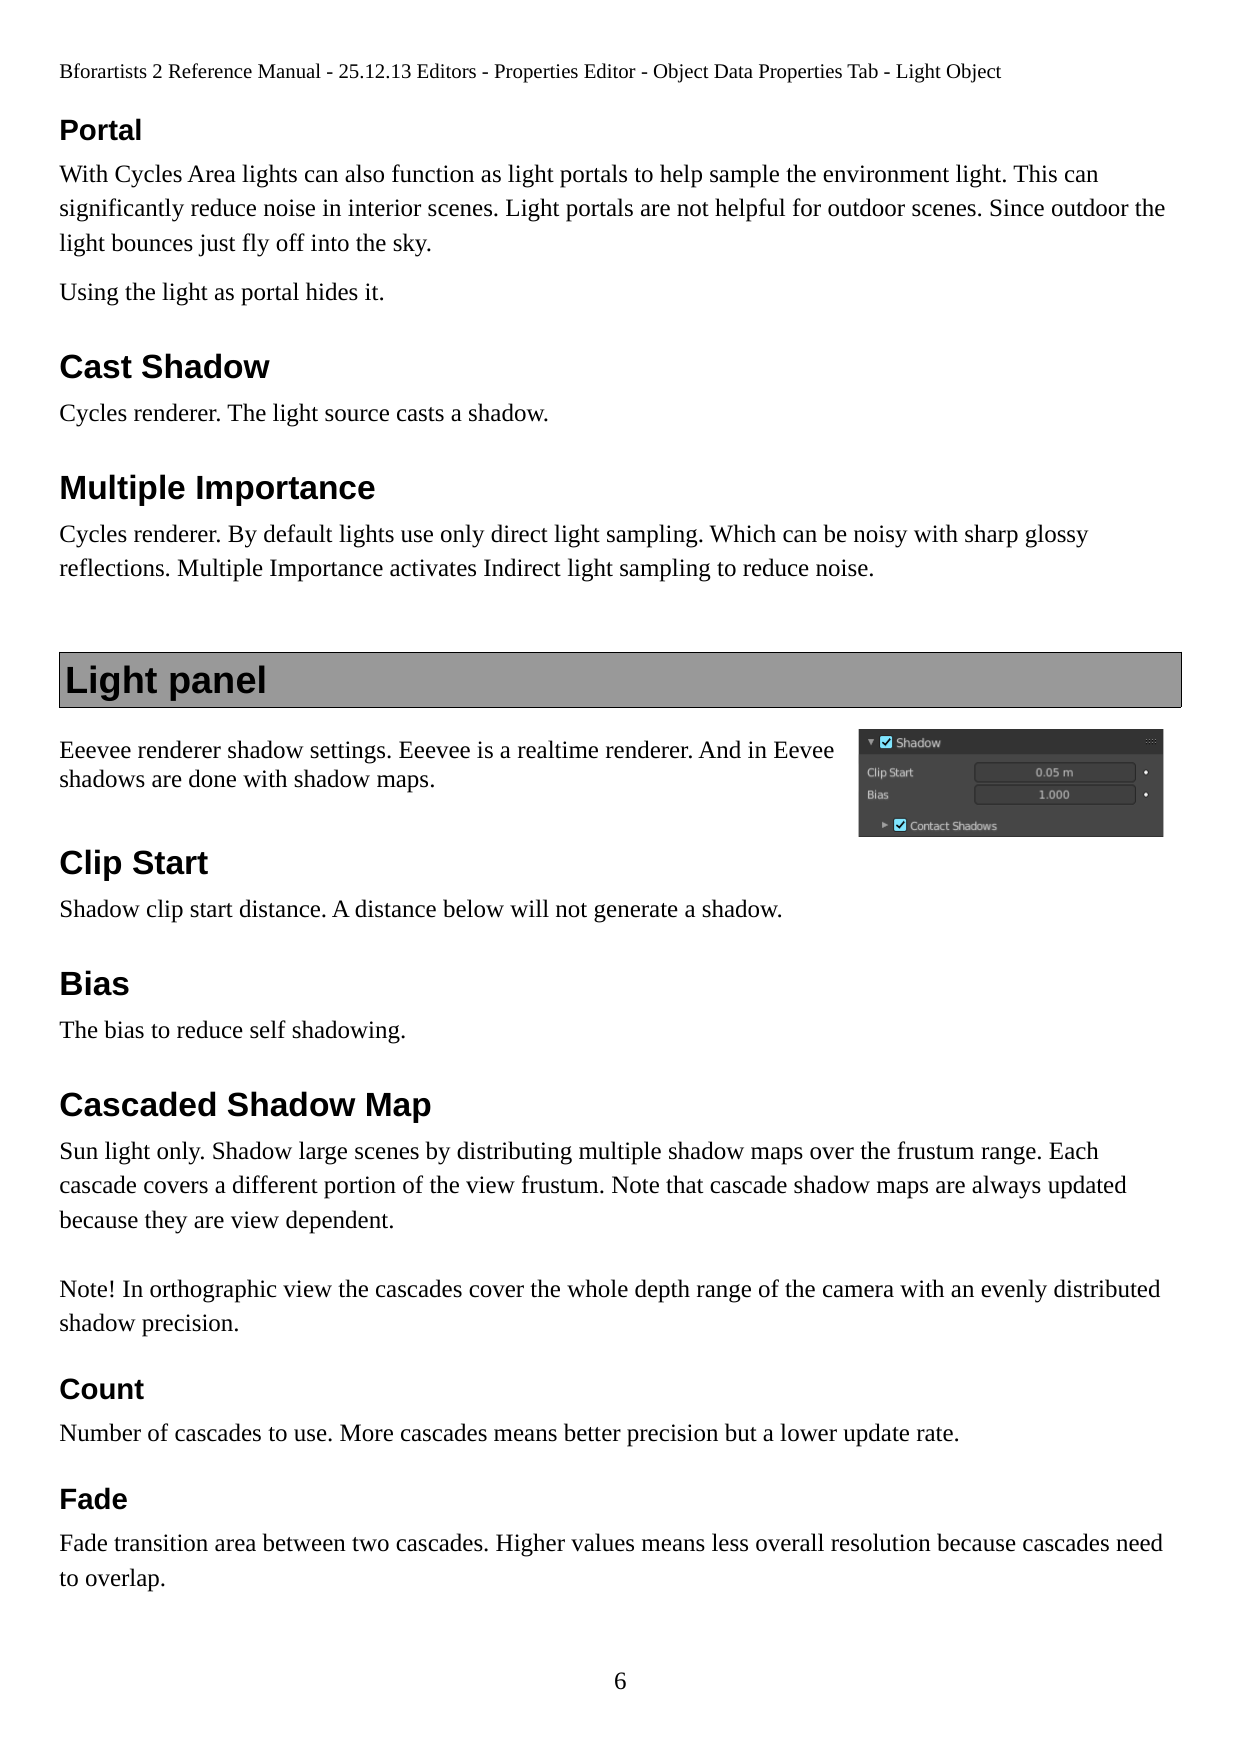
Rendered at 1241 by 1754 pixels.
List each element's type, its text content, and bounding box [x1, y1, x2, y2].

subtitle Count [59, 1372, 1181, 1406]
text Sun light only. Shadow large scenes by distributing multiple shadow maps over the frustum range. Each cascade covers a different portion of the view frustum. Note that cascade shadow maps are always updated because they are view dependent. Note! In orthographic view the cascades cover the whole depth range of the camera with an evenly distributed shadow precision. [59, 1136, 1181, 1337]
text Eeevee renderer shadow settings. Eeevee is a realtime renderer. And in Eevee shadows are done with shadow maps. [59, 736, 858, 793]
subtitle Cast Shadow [59, 347, 1181, 385]
subtitle Cascaded Shadow Map [59, 1085, 1181, 1123]
table_header Light panel [60, 653, 1181, 707]
text With Cycles Area lights can also function as light portals to help sample the environment light. This can significantly reduce noise in interior scenes. Light portals are not helpful for outdoor scenes. Since outdoor the light bounces just fly off into the sky. [59, 159, 1181, 257]
subtitle Fade [59, 1482, 1181, 1516]
picture [858, 729, 1164, 837]
subtitle Multiple Importance [59, 468, 1181, 506]
text Cycles renderer. The light source casts a shadow. [59, 398, 1181, 427]
subtitle Bias [59, 964, 1181, 1002]
subtitle Portal [59, 113, 1181, 146]
text Cycles renderer. By default lights use only direct light sampling. Which can be noisy with sharp glossy reflections. Multiple Importance activates Indirect light sampling to reduce noise. [59, 519, 1181, 582]
text Fade transition area between two cascades. Higher values means less overall resolution because cascades need to overlap. [59, 1528, 1181, 1591]
text The bias to reduce self shadowing. [59, 1015, 1181, 1044]
text Number of cascades to use. More cascades means better precision but a lower update rate. [59, 1418, 1181, 1447]
subtitle Clip Start [59, 843, 1181, 881]
text Shadow clip start distance. A distance below will not generate a shadow. [59, 894, 1181, 923]
text Using the light as portal hides it. [59, 277, 1181, 306]
